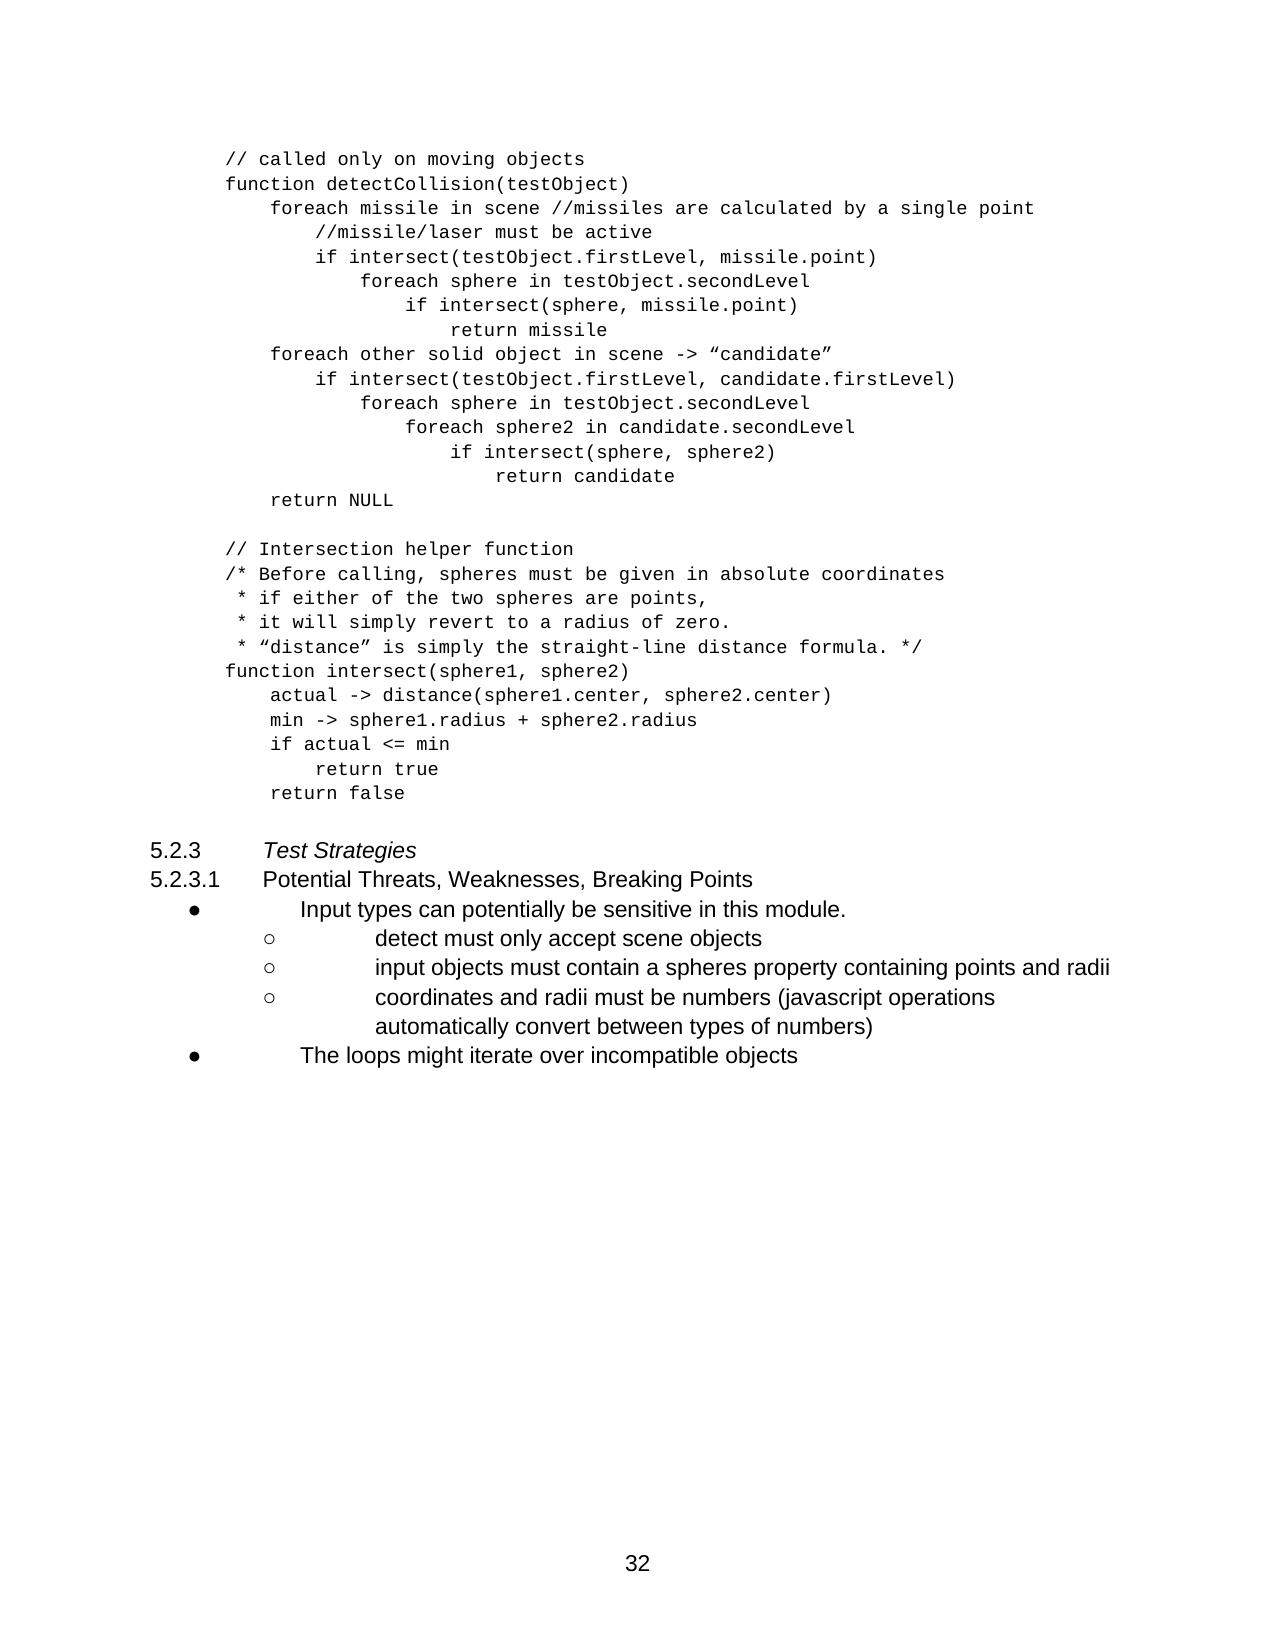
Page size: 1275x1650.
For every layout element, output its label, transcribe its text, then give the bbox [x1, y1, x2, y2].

text return NULL [225, 491, 1050, 512]
text * if either of the two spheres are points, [225, 589, 1050, 610]
text if intersect(testObject.firstLevel, candidate.firstLevel) [225, 369, 1050, 391]
list Input types can potentially be sensitive in this module. [187, 896, 1125, 922]
text function intersect(sphere1, sphere2) [225, 662, 1050, 683]
text if intersect(sphere, missile.point) [225, 296, 1050, 317]
list coordinates and radii must be numbers (javascript operations automatically convert between types of numbers) [262, 984, 1125, 1039]
list input objects must contain a spheres property containing points and radii [262, 955, 1125, 981]
text foreach sphere2 in candidate.secondLevel [225, 418, 1050, 439]
list detect must only accept scene objects [262, 926, 1125, 951]
text // called only on moving objects [225, 150, 1050, 171]
text if intersect(sphere, sphere2) [225, 442, 1050, 464]
text 5.2.3 Test Strategies [150, 837, 1125, 863]
text //missile/laser must be active [225, 223, 1050, 244]
text foreach missile in scene //missiles are calculated by a single point [225, 199, 1050, 220]
list The loops might iterate over incompatible objects [187, 1043, 1125, 1069]
text return candidate [225, 467, 1050, 488]
text 5.2.3.1 Potential Threats, Weaknesses, Breaking Points [150, 867, 1125, 892]
text return missile [225, 321, 1050, 342]
text return true [225, 759, 1050, 781]
text * “distance” is simply the straight-line distance formula. */ [225, 637, 1050, 659]
text min -> sphere1.radius + sphere2.radius [225, 711, 1050, 732]
text * it will simply revert to a radius of zero. [225, 613, 1050, 634]
text /* Before calling, spheres must be given in absolute coordinates [225, 564, 1050, 586]
text foreach other solid object in scene -> “candidate” [225, 345, 1050, 366]
text if actual <= min [225, 735, 1050, 756]
text function detectCollision(testObject) [225, 174, 1050, 196]
text if intersect(testObject.firstLevel, missile.point) [225, 247, 1050, 269]
text foreach sphere in testObject.secondLevel [225, 394, 1050, 415]
text return false [225, 784, 1050, 805]
text // Intersection helper function [225, 540, 1050, 561]
text foreach sphere in testObject.secondLevel [225, 272, 1050, 293]
text actual -> distance(sphere1.center, sphere2.center) [225, 686, 1050, 707]
